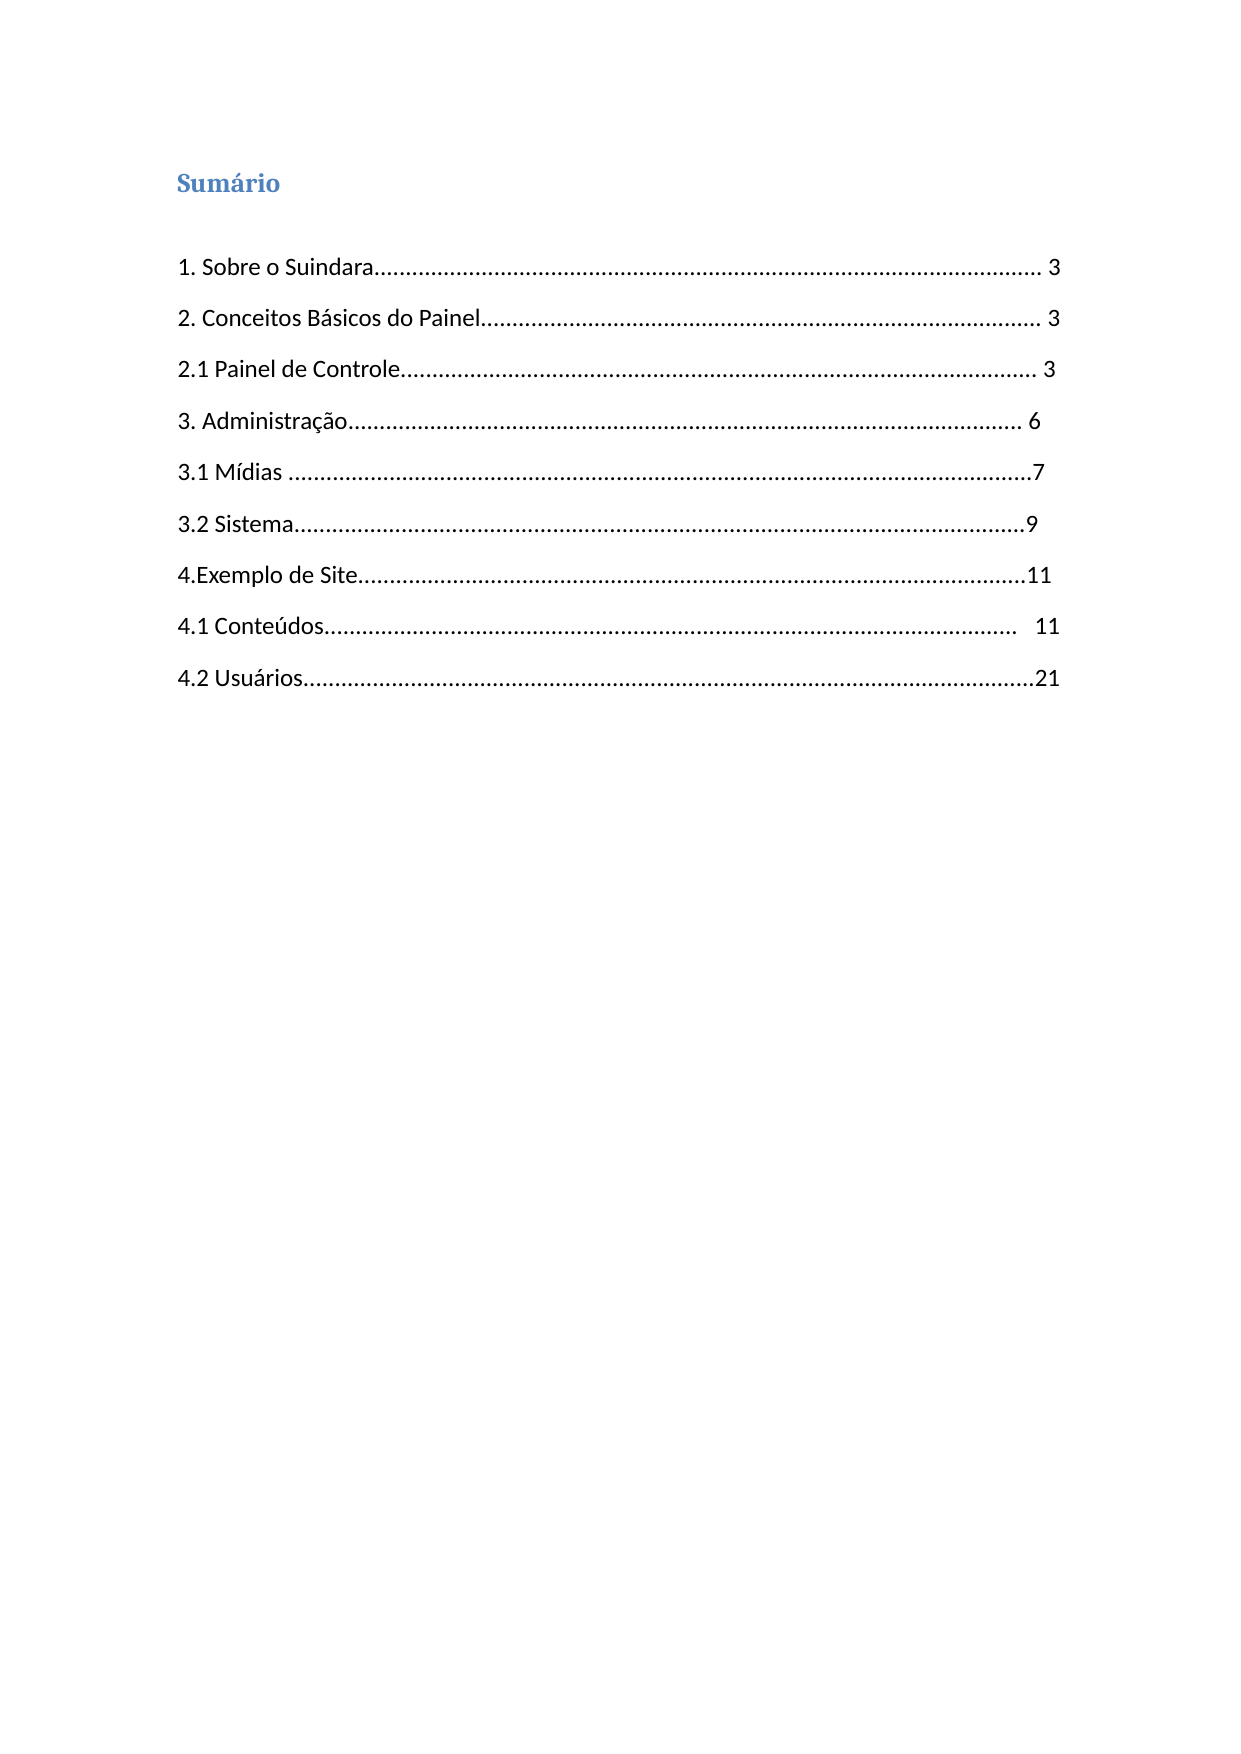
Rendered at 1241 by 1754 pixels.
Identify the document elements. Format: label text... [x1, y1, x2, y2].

text 2.1 Painel de Controle..................................................................................................... 3 [177, 354, 1063, 384]
text 4.1 Conteúdos.............................................................................................................. 11 [177, 610, 1063, 641]
text 1. Sobre o Suindara.......................................................................................................... 3 [177, 251, 1063, 281]
text 3.1 Mídias ......................................................................................................................7 [177, 456, 1063, 487]
subtitle Sumário [177, 168, 1063, 199]
text 3.2 Sistema....................................................................................................................9 [177, 508, 1063, 538]
text 4.2 Usuários....................................................................................................................21 [177, 662, 1063, 692]
text 3. Administração........................................................................................................... 6 [177, 405, 1063, 436]
text 2. Conceitos Básicos do Painel......................................................................................... 3 [177, 302, 1063, 333]
text 4.Exemplo de Site..........................................................................................................11 [177, 559, 1063, 589]
